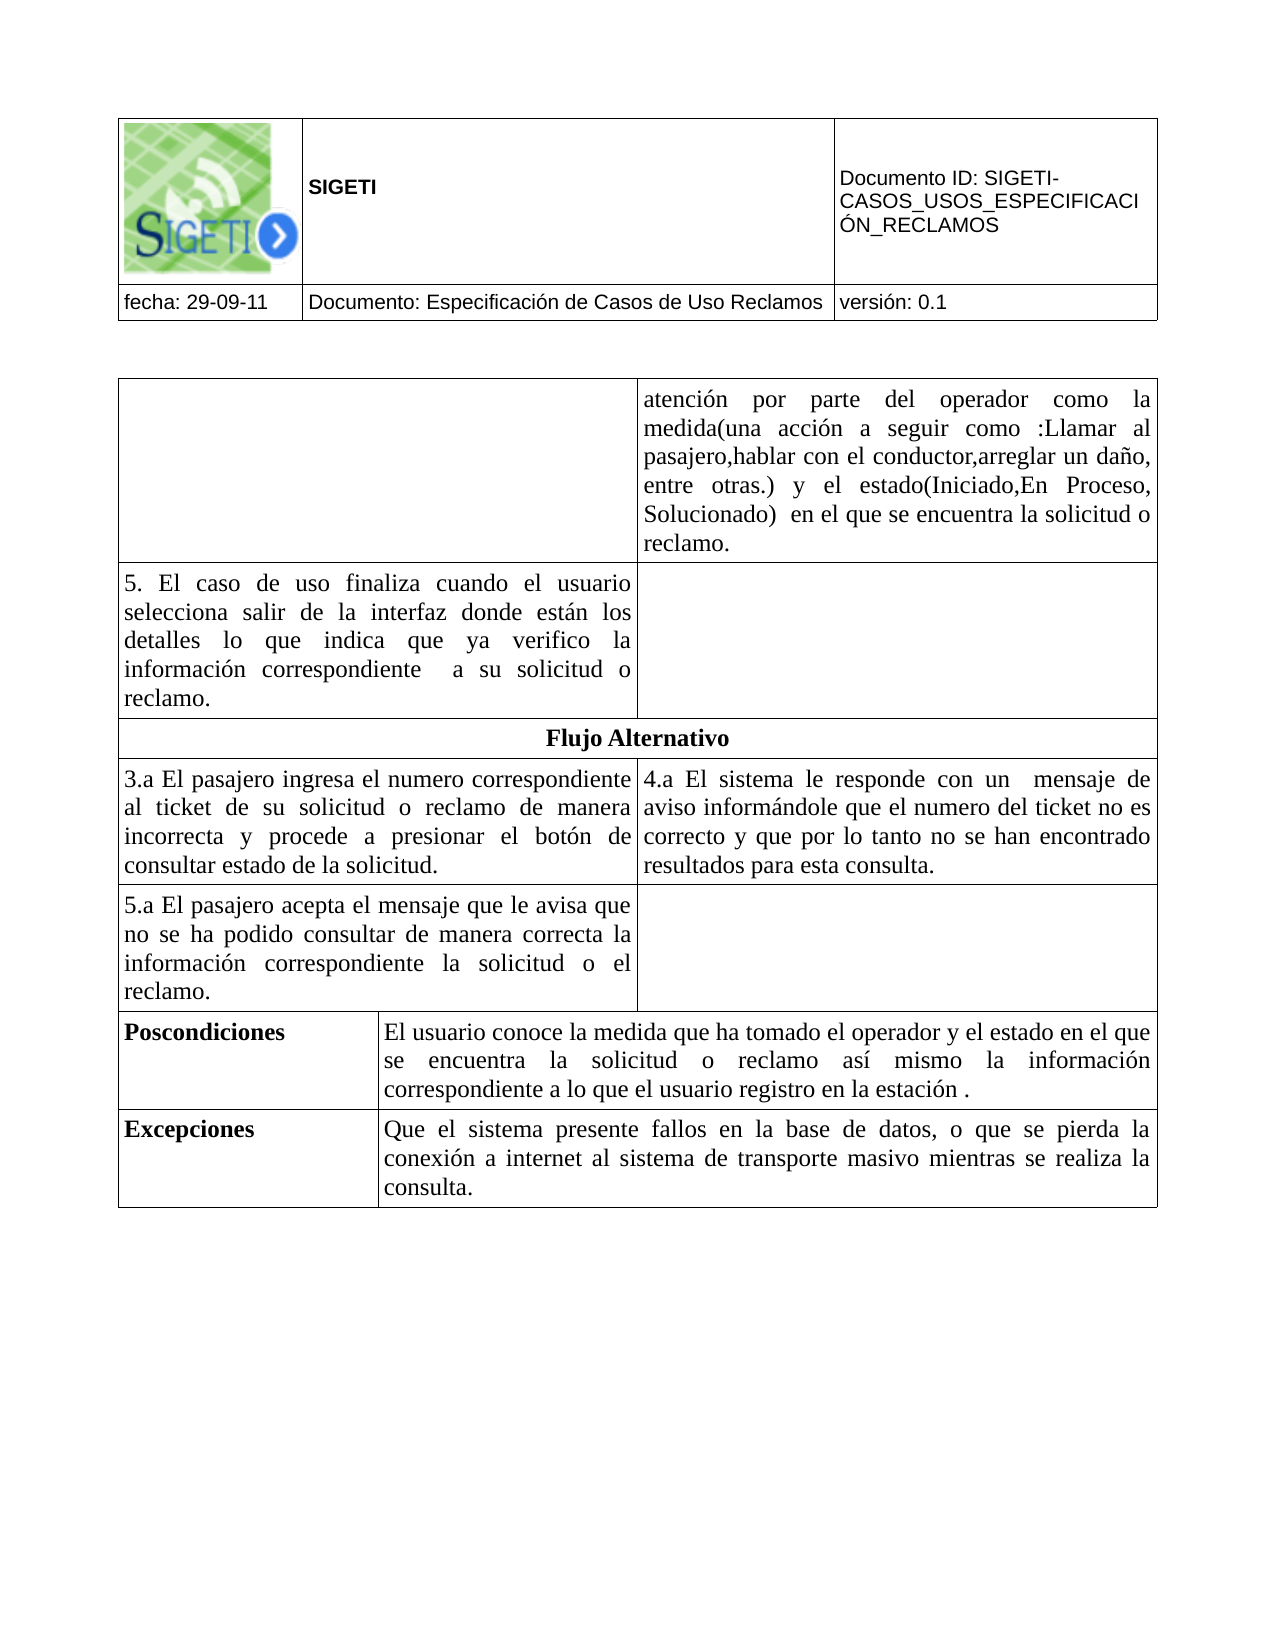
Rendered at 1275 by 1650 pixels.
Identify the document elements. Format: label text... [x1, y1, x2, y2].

table_cell [638, 563, 1157, 717]
table_cell Excepciones [119, 1110, 378, 1207]
table_cell Que el sistema presente fallos en la base de datos, o que se pierda la conexión a internet al sistema de transporte masivo mientras se realiza la consulta. [379, 1110, 1157, 1207]
table_cell Poscondiciones [119, 1012, 378, 1109]
table_cell atención por parte del operador como la medida(una acción a seguir como :Llamar al pasajero,hablar con el conductor,arreglar un daño, entre otras.) y el estado(Iniciado,En Proceso, Solucionado) en el que se encuentra la solicitud o reclamo. [638, 379, 1157, 562]
table_cell 4.a El sistema le responde con un mensaje de aviso informándole que el numero del ticket no es correcto y que por lo tanto no se han encontrado resultados para esta consulta. [638, 759, 1157, 884]
table_cell 5.a El pasajero acepta el mensaje que le avisa que no se ha podido consultar de manera correcta la información correspondiente la solicitud o el reclamo. [119, 885, 637, 1011]
table_cell [119, 379, 637, 562]
table_cell 3.a El pasajero ingresa el numero correspondiente al ticket de su solicitud o reclamo de manera incorrecta y procede a presionar el botón de consultar estado de la solicitud. [119, 759, 637, 884]
picture [123, 123, 302, 279]
table_cell Flujo Alternativo [119, 719, 1157, 758]
table_cell 5. El caso de uso finaliza cuando el usuario selecciona salir de la interfaz donde están los detalles lo que indica que ya verifico la información correspondiente a su solicitud o reclamo. [119, 563, 637, 717]
table_cell El usuario conoce la medida que ha tomado el operador y el estado en el que se encuentra la solicitud o reclamo así mismo la información correspondiente a lo que el usuario registro en la estación . [379, 1012, 1157, 1109]
table_cell [638, 885, 1157, 1011]
